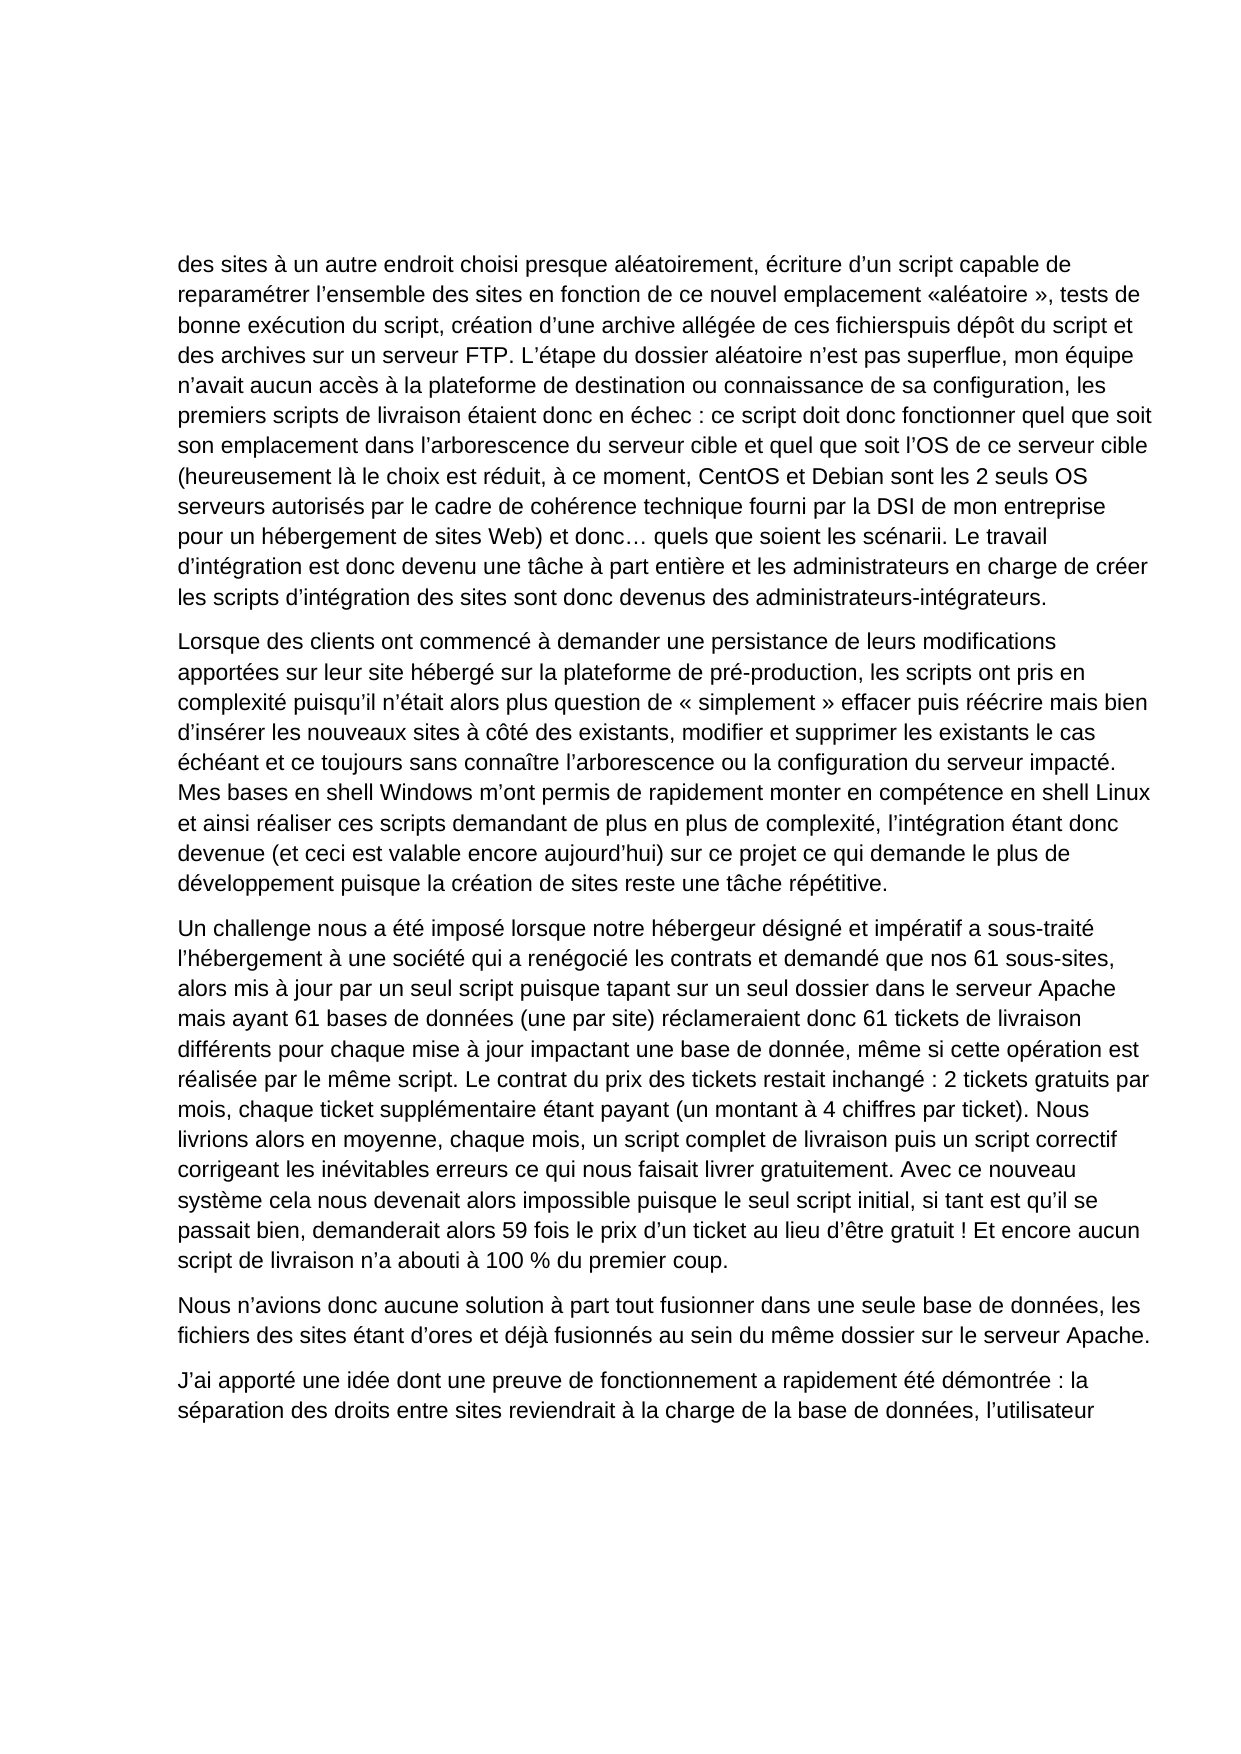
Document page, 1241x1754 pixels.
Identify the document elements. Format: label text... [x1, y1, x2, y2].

text Nous n’avions donc aucune solution à part tout fusionner dans une seule base de données, les fichiers des sites étant d’ores et déjà fusionnés au sein du même dossier sur le serveur Apache. [177, 1292, 1152, 1348]
text Un challenge nous a été imposé lorsque notre hébergeur désigné et impératif a sous-traité l’hébergement à une société qui a renégocié les contrats et demandé que nos 61 sous-sites, alors mis à jour par un seul script puisque tapant sur un seul dossier dans le serveur Apache mais ayant 61 bases de données (une par site) réclameraient donc 61 tickets de livraison différents pour chaque mise à jour impactant une base de donnée, même si cette opération est réalisée par le même script. Le contrat du prix des tickets restait inchangé : 2 tickets gratuits par mois, chaque ticket supplémentaire étant payant (un montant à 4 chiffres par ticket). Nous livrions alors en moyenne, chaque mois, un script complet de livraison puis un script correctif corrigeant les inévitables erreurs ce qui nous faisait livrer gratuitement. Avec ce nouveau système cela nous devenait alors impossible puisque le seul script initial, si tant est qu’il se passait bien, demanderait alors 59 fois le prix d’un ticket au lieu d’être gratuit ! Et encore aucun script de livraison n’a abouti à 100 % du premier coup. [177, 915, 1152, 1273]
text Lorsque des clients ont commencé à demander une persistance de leurs modifications apportées sur leur site hébergé sur la plateforme de pré-production, les scripts ont pris en complexité puisqu’il n’était alors plus question de « simplement » effacer puis réécrire mais bien d’insérer les nouveaux sites à côté des existants, modifier et supprimer les existants le cas échéant et ce toujours sans connaître l’arborescence ou la configuration du serveur impacté. Mes bases en shell Windows m’ont permis de rapidement monter en compétence en shell Linux et ainsi réaliser ces scripts demandant de plus en plus de complexité, l’intégration étant donc devenue (et ceci est valable encore aujourd’hui) sur ce projet ce qui demande le plus de développement puisque la création de sites reste une tâche répétitive. [177, 628, 1152, 896]
text J’ai apporté une idée dont une preuve de fonctionnement a rapidement été démontrée : la séparation des droits entre sites reviendrait à la charge de la base de données, l’utilisateur [177, 1367, 1152, 1423]
text des sites à un autre endroit choisi presque aléatoirement, écriture d’un script capable de reparamétrer l’ensemble des sites en fonction de ce nouvel emplacement «aléatoire », tests de bonne exécution du script, création d’une archive allégée de ces fichierspuis dépôt du script et des archives sur un serveur FTP. L’étape du dossier aléatoire n’est pas superflue, mon équipe n’avait aucun accès à la plateforme de destination ou connaissance de sa configuration, les premiers scripts de livraison étaient donc en échec : ce script doit donc fonctionner quel que soit son emplacement dans l’arborescence du serveur cible et quel que soit l’OS de ce serveur cible (heureusement là le choix est réduit, à ce moment, CentOS et Debian sont les 2 seuls OS serveurs autorisés par le cadre de cohérence technique fourni par la DSI de mon entreprise pour un hébergement de sites Web) et donc… quels que soient les scénarii. Le travail d’intégration est donc devenu une tâche à part entière et les administrateurs en charge de créer les scripts d’intégration des sites sont donc devenus des administrateurs-intégrateurs. [177, 251, 1152, 610]
